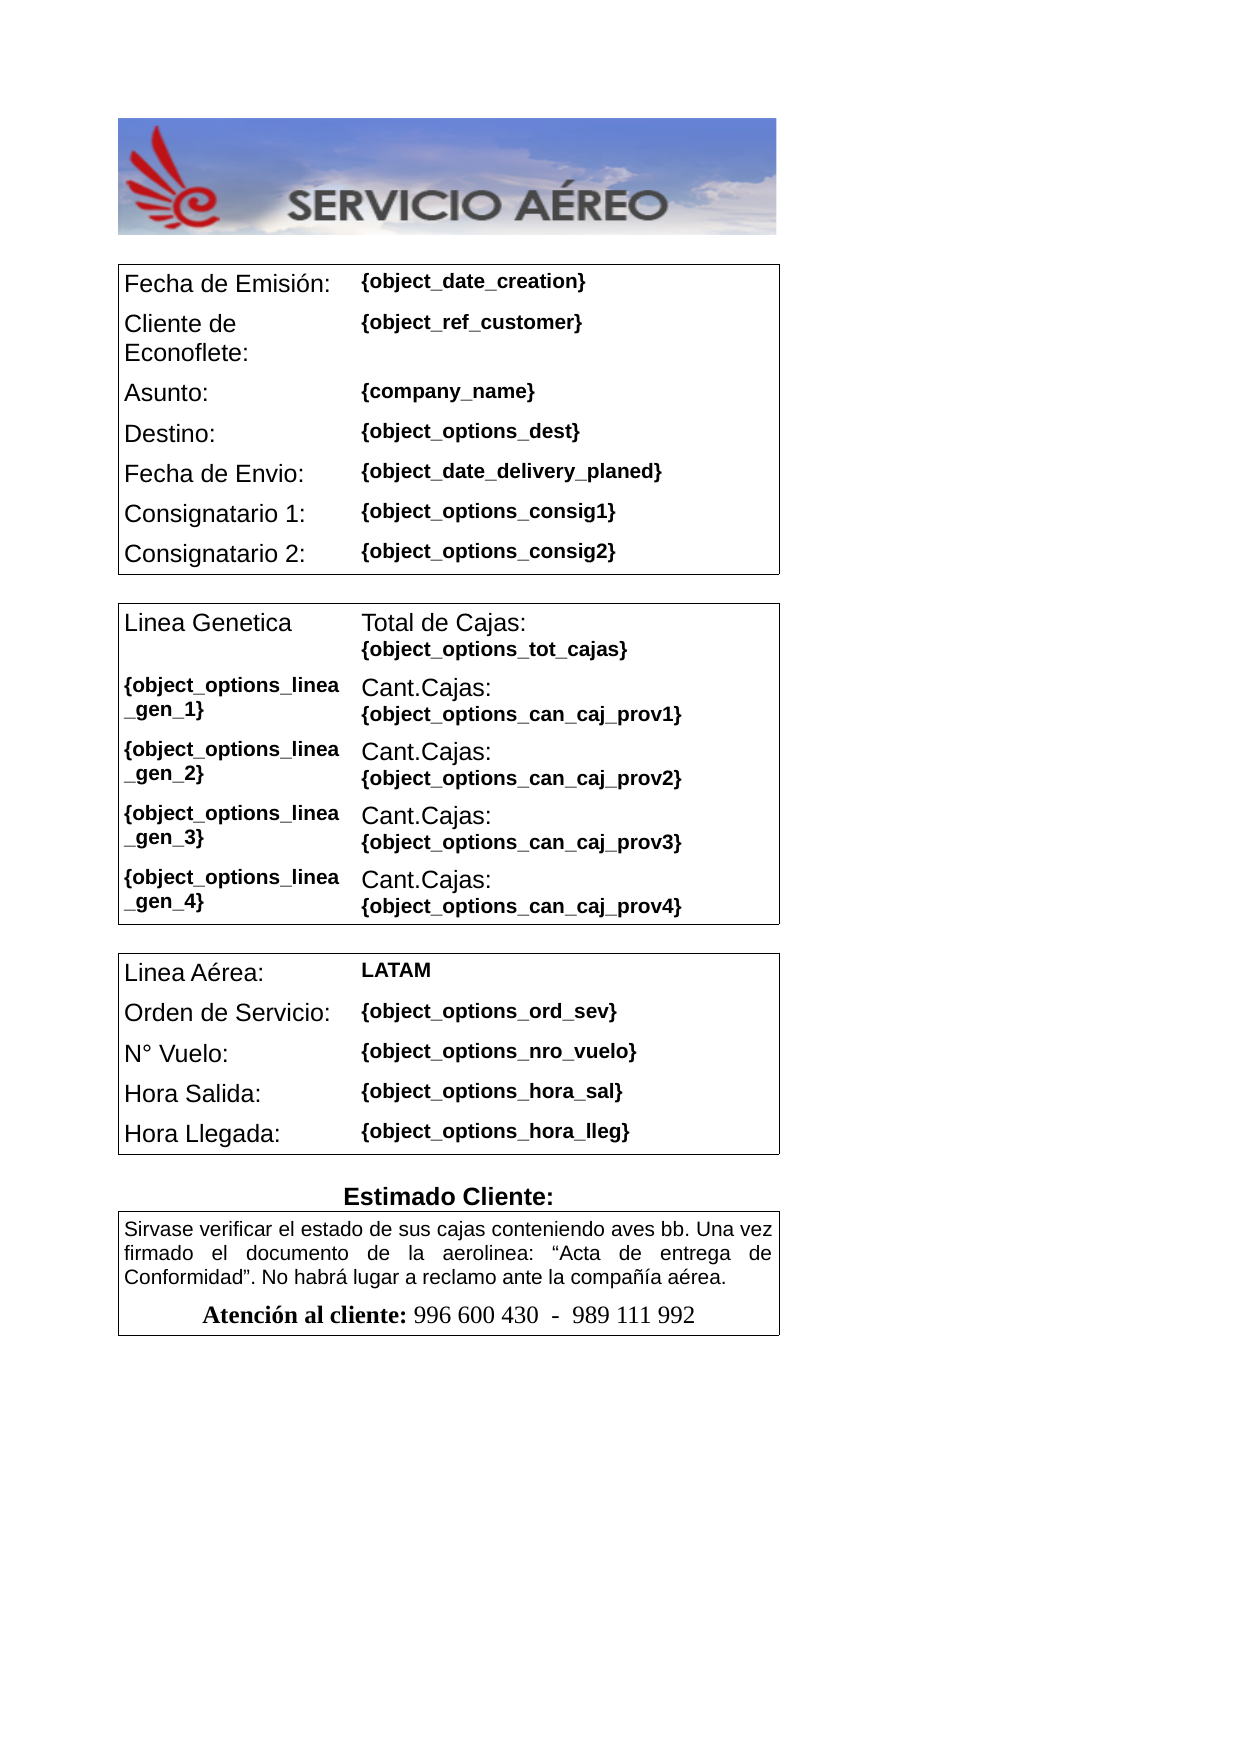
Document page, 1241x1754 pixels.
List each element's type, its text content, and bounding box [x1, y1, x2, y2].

table_cell Consignatario 1: [119, 493, 356, 533]
table_cell Destino: [119, 413, 356, 453]
table_cell {object_options_consig1} [356, 493, 779, 533]
table_cell Linea Aérea: [119, 954, 356, 993]
table_cell {object_options_hora_sal} [356, 1073, 779, 1113]
table_header {object_date_creation} [356, 265, 779, 304]
table_cell {object_options_linea_gen_2} [119, 731, 356, 795]
table_cell {object_options_linea_gen_1} [119, 667, 356, 731]
table_cell {object_options_linea_gen_3} [119, 795, 356, 859]
table_cell [356, 925, 779, 952]
table_cell {object_options_dest} [356, 413, 779, 453]
table_cell {object_date_delivery_planed} [356, 453, 779, 493]
table_cell {object_options_nro_vuelo} [356, 1033, 779, 1073]
table_cell Sirvase verificar el estado de sus cajas conteniendo aves bb. Una vez firmado el documento de la aerolinea: “Acta de entrega de Conformidad”. No habrá lugar a reclamo ante la compañía aérea. [119, 1212, 779, 1294]
table_cell {company_name} [356, 373, 779, 413]
table_cell [356, 575, 779, 603]
table_cell Hora Llegada: [119, 1113, 356, 1153]
table_cell {object_options_linea_gen_4} [119, 859, 356, 923]
table_cell Total de Cajas: {object_options_tot_cajas} [356, 604, 779, 667]
table_cell LATAM [356, 954, 779, 993]
table_cell Orden de Servicio: [119, 993, 356, 1033]
table_cell [118, 925, 356, 952]
table_cell {object_options_ord_sev} [356, 993, 779, 1033]
table_cell {object_ref_customer} [356, 304, 779, 373]
table_cell Cant.Cajas: {object_options_can_caj_prov2} [356, 731, 779, 795]
table_cell Estimado Cliente: [118, 1155, 779, 1211]
picture [118, 118, 777, 235]
table_cell Cant.Cajas: {object_options_can_caj_prov3} [356, 795, 779, 859]
table_cell Cant.Cajas: {object_options_can_caj_prov4} [356, 859, 779, 923]
table_cell [118, 575, 356, 603]
table_cell Consignatario 2: [119, 534, 356, 574]
table_cell N° Vuelo: [119, 1033, 356, 1073]
table_header Fecha de Emisión: [119, 265, 356, 304]
table_cell Asunto: [119, 373, 356, 413]
table_cell {object_options_consig2} [356, 534, 779, 574]
table_cell Atención al cliente: 996 600 430 - 989 111 992 [119, 1295, 779, 1335]
table_cell Hora Salida: [119, 1073, 356, 1113]
table_cell {object_options_hora_lleg} [356, 1113, 779, 1153]
table_cell Linea Genetica [119, 604, 356, 667]
table_cell Cliente de Econoflete: [119, 304, 356, 373]
table_cell Cant.Cajas: {object_options_can_caj_prov1} [356, 667, 779, 731]
table_cell Fecha de Envio: [119, 453, 356, 493]
